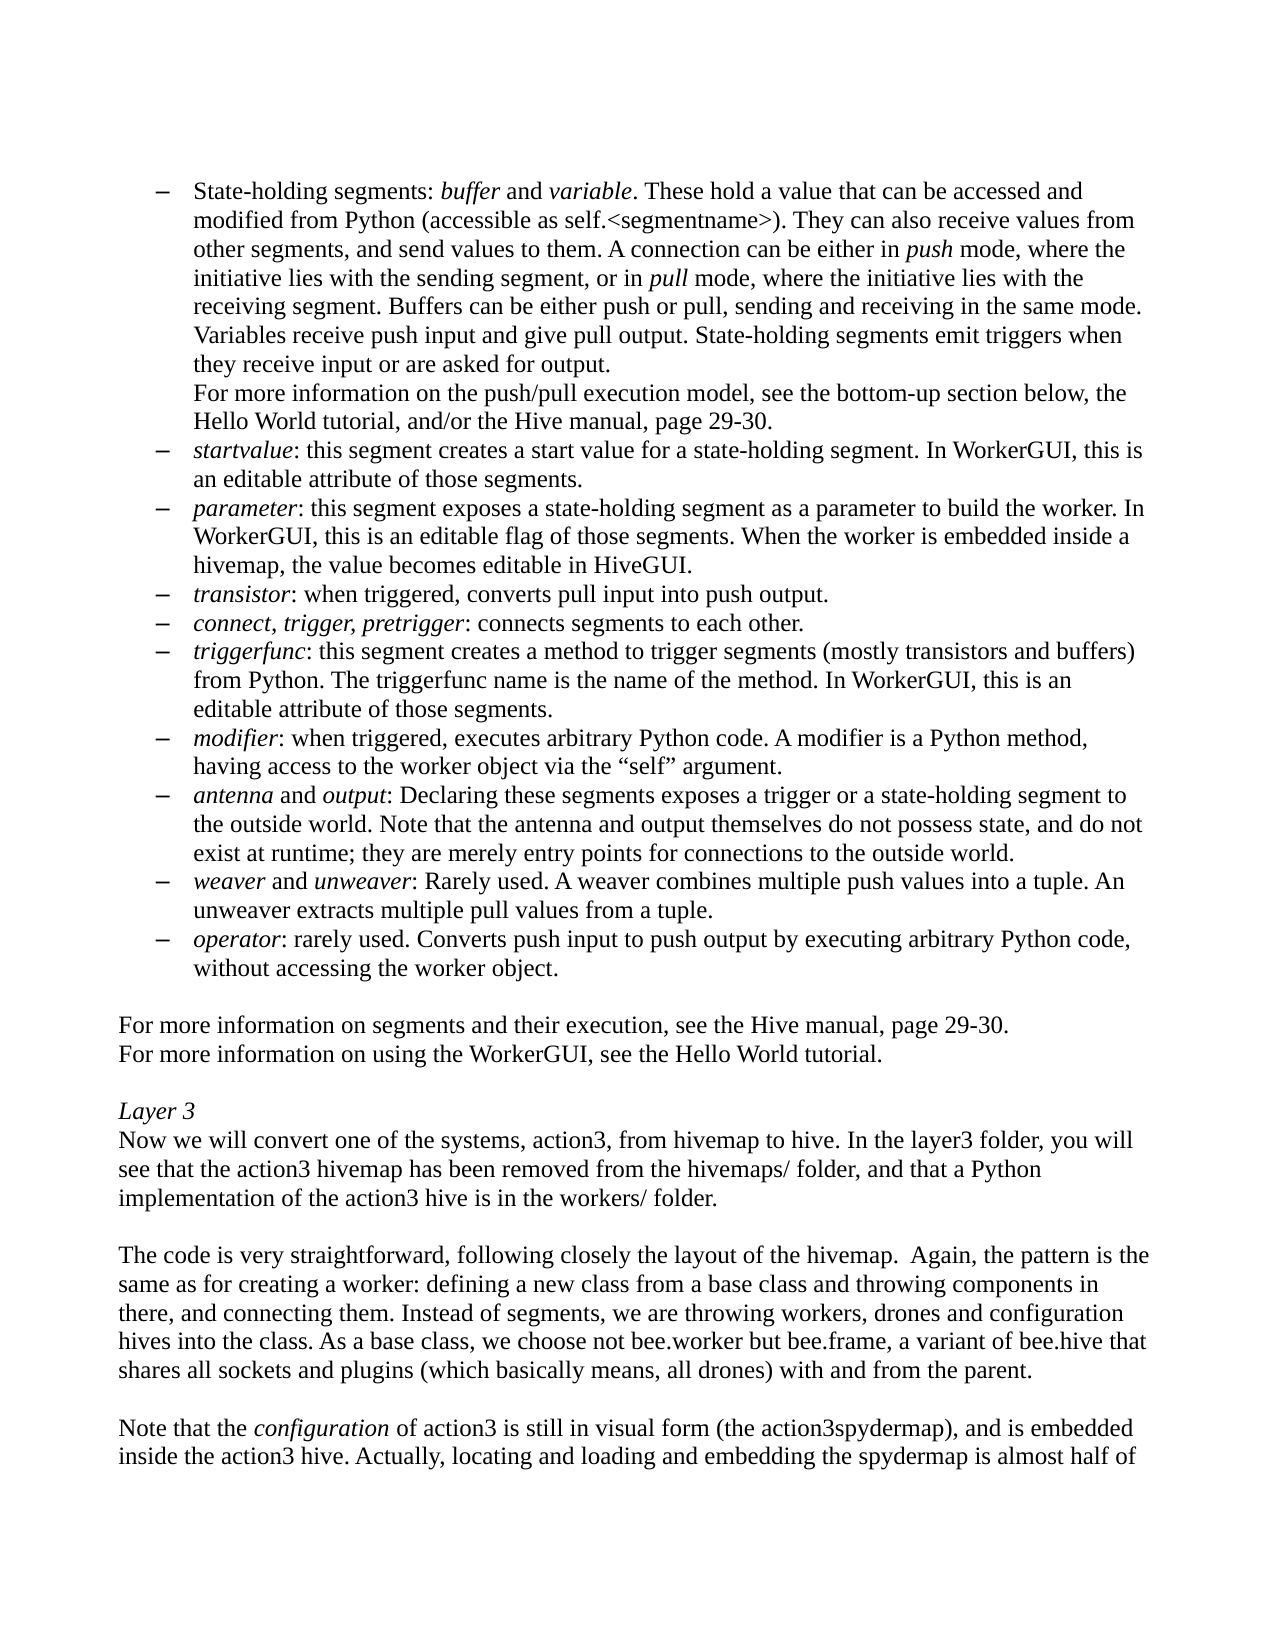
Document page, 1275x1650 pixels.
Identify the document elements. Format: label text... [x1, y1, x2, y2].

text The code is very straightforward, following closely the layout of the hivemap. Again, the pattern is the same as for creating a worker: defining a new class from a base class and throwing components in there, and connecting them. Instead of segments, we are throwing workers, drones and configuration hives into the class. As a base class, we choose not bee.worker but bee.frame, a variant of bee.hive that shares all sockets and plugins (which basically means, all drones) with and from the parent. [118, 1240, 1157, 1384]
list transistor: when triggered, converts pull input into push output. [156, 579, 1157, 608]
list triggerfunc: this segment creates a method to trigger segments (mostly transistors and buffers) from Python. The triggerfunc name is the name of the method. In WorkerGUI, this is an editable attribute of those segments. [156, 636, 1157, 723]
text Note that the configuration of action3 is still in visual form (the action3spydermap), and is embedded inside the action3 hive. Actually, locating and loading and embedding the spydermap is almost half of [118, 1413, 1157, 1470]
list operator: rarely used. Converts push input to push output by executing arbitrary Python code, without accessing the worker object. [156, 924, 1157, 981]
list State-holding segments: buffer and variable. These hold a value that can be accessed and modified from Python (accessible as self.<segmentname>). They can also receive values from other segments, and send values to them. A connection can be either in push mode, where the initiative lies with the sending segment, or in pull mode, where the initiative lies with the receiving segment. Buffers can be either push or pull, sending and receiving in the same mode. Variables receive push input and give pull output. State-holding segments emit triggers when they receive input or are asked for output. [156, 176, 1157, 378]
text For more information on segments and their execution, see the Hive manual, page 29-30. [118, 1010, 1157, 1039]
list parameter: this segment exposes a state-holding segment as a parameter to build the worker. In WorkerGUI, this is an editable flag of those segments. When the worker is embedded inside a hivemap, the value becomes editable in HiveGUI. [156, 493, 1157, 579]
list startvalue: this segment creates a start value for a state-holding segment. In WorkerGUI, this is an editable attribute of those segments. [156, 435, 1157, 493]
text For more information on using the WorkerGUI, see the Hello World tutorial. [118, 1039, 1157, 1068]
text Now we will convert one of the systems, action3, from hivemap to hive. In the layer3 folder, you will see that the action3 hivemap has been removed from the hivemaps/ folder, and that a Python implementation of the action3 hive is in the workers/ folder. [118, 1125, 1157, 1211]
text Layer 3 [118, 1096, 1157, 1125]
list antenna and output: Declaring these segments exposes a trigger or a state-holding segment to the outside world. Note that the antenna and output themselves do not possess state, and do not exist at runtime; they are merely entry points for connections to the outside world. [156, 780, 1157, 866]
list For more information on the push/pull execution model, see the bottom-up section below, the Hello World tutorial, and/or the Hive manual, page 29-30. [156, 378, 1157, 435]
list modifier: when triggered, executes arbitrary Python code. A modifier is a Python method, having access to the worker object via the “self” argument. [156, 723, 1157, 780]
list connect, trigger, pretrigger: connects segments to each other. [156, 608, 1157, 636]
list weaver and unweaver: Rarely used. A weaver combines multiple push values into a tuple. An unweaver extracts multiple pull values from a tuple. [156, 866, 1157, 924]
